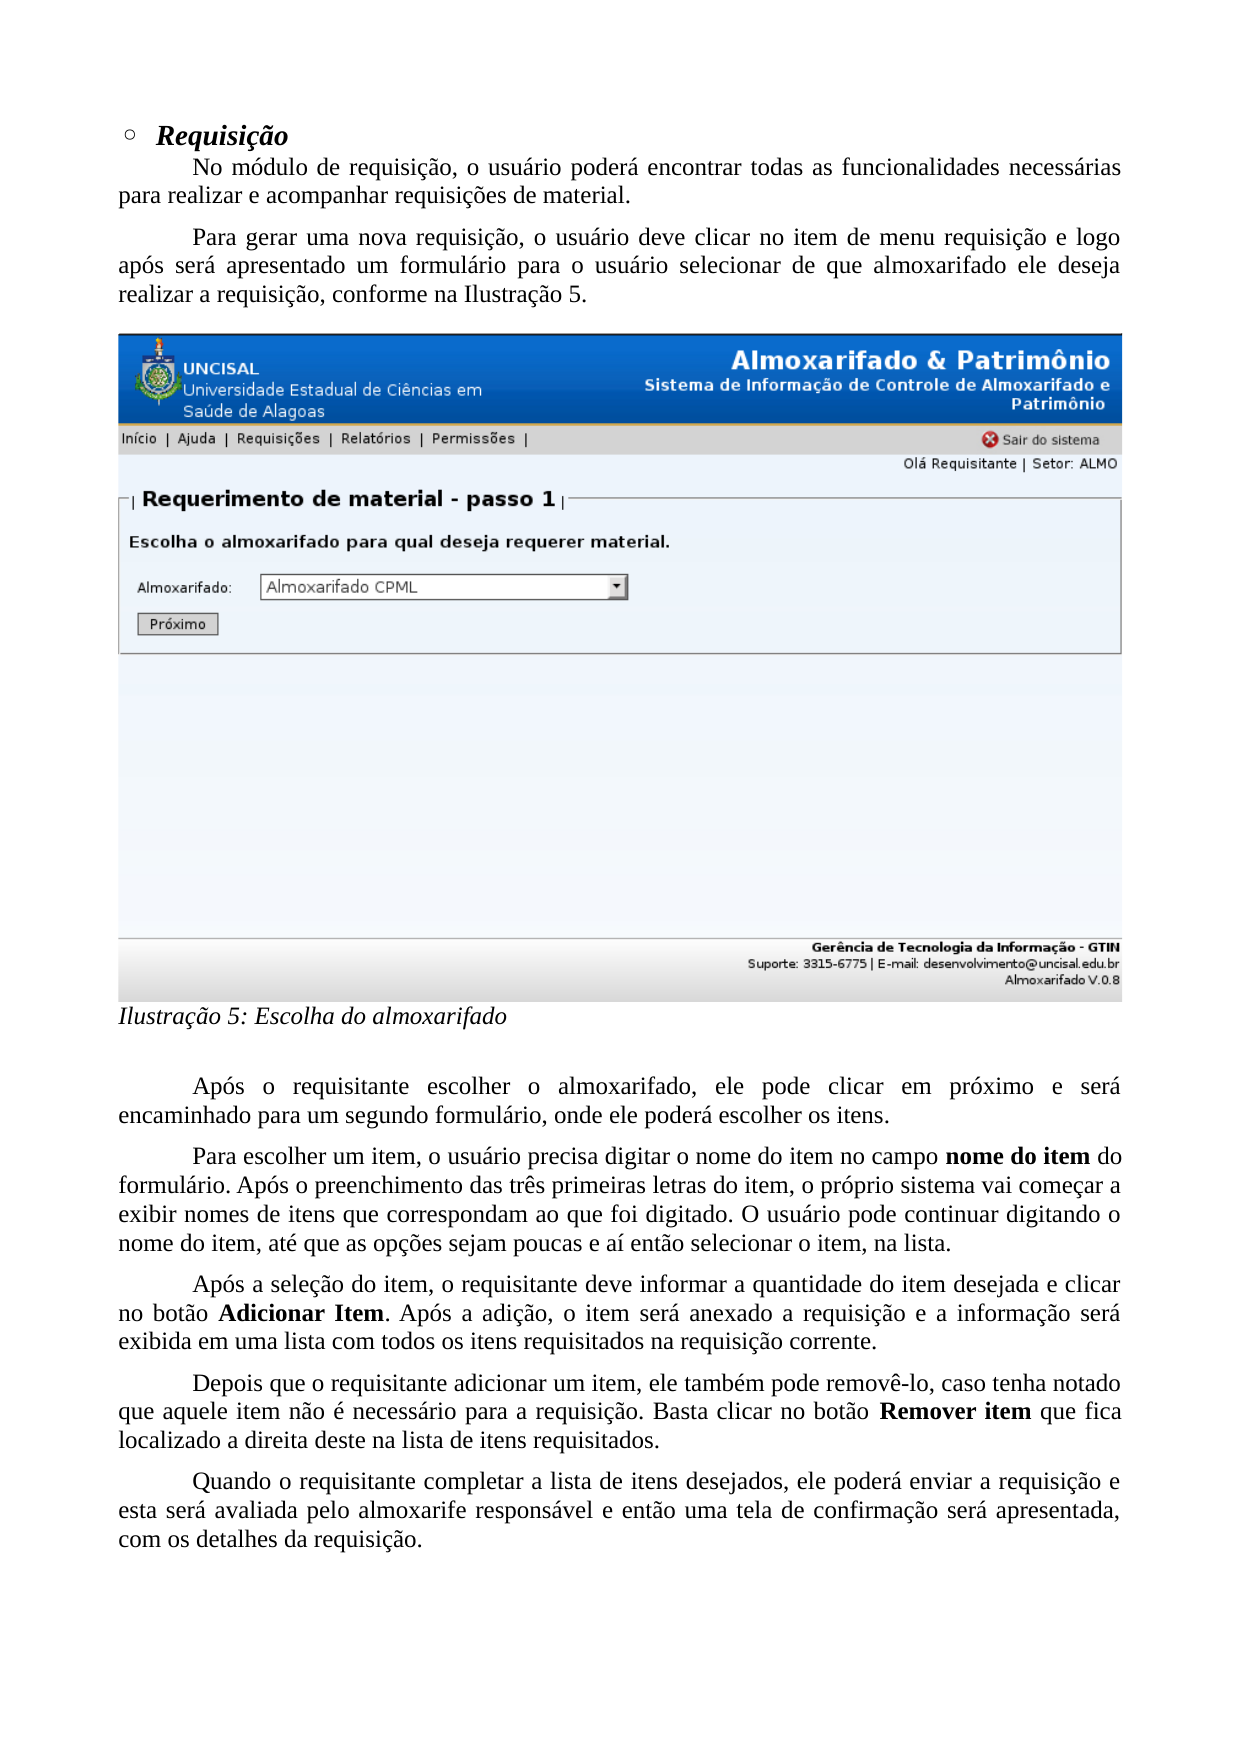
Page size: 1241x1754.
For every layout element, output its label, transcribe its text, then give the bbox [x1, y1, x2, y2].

text Depois que o requisitante adicionar um item, ele também pode removê-lo, caso tenha notado que aquele item não é necessário para a requisição. Basta clicar no botão Remover item que fica localizado a direita deste na lista de itens requisitados. [118, 1368, 1122, 1454]
text Quando o requisitante completar a lista de itens desejados, ele poderá enviar a requisição e esta será avaliada pelo almoxarife responsável e então uma tela de confirmação será apresentada, com os detalhes da requisição. [118, 1466, 1122, 1553]
text Após o requisitante escolher o almoxarifado, ele pode clicar em próximo e será encaminhado para um segundo formulário, onde ele poderá escolher os itens. [118, 1071, 1122, 1129]
text No módulo de requisição, o usuário poderá encontrar todas as funcionalidades necessárias para realizar e acompanhar requisições de material. [118, 152, 1122, 209]
text Ilustração 5: Escolha do almoxarifado [118, 1002, 1122, 1030]
subtitle Requisição [118, 118, 1122, 152]
text Após a seleção do item, o requisitante deve informar a quantidade do item desejada e clicar no botão Adicionar Item. Após a adição, o item será anexado a requisição e a informação será exibida em uma lista com todos os itens requisitados na requisição corrente. [118, 1269, 1122, 1355]
text Para escolher um item, o usuário precisa digitar o nome do item no campo nome do item do formulário. Após o preenchimento das três primeiras letras do item, o próprio sistema vai começar a exibir nomes de itens que correspondam ao que foi digitado. O usuário pode continuar digitando o nome do item, até que as opções sejam poucas e aí então selecionar o item, na lista. [118, 1141, 1122, 1256]
picture [118, 333, 1123, 1002]
text Para gerar uma nova requisição, o usuário deve clicar no item de menu requisição e logo após será apresentado um formulário para o usuário selecionar de que almoxarifado ele deseja realizar a requisição, conforme na Ilustração 5. [118, 222, 1122, 308]
